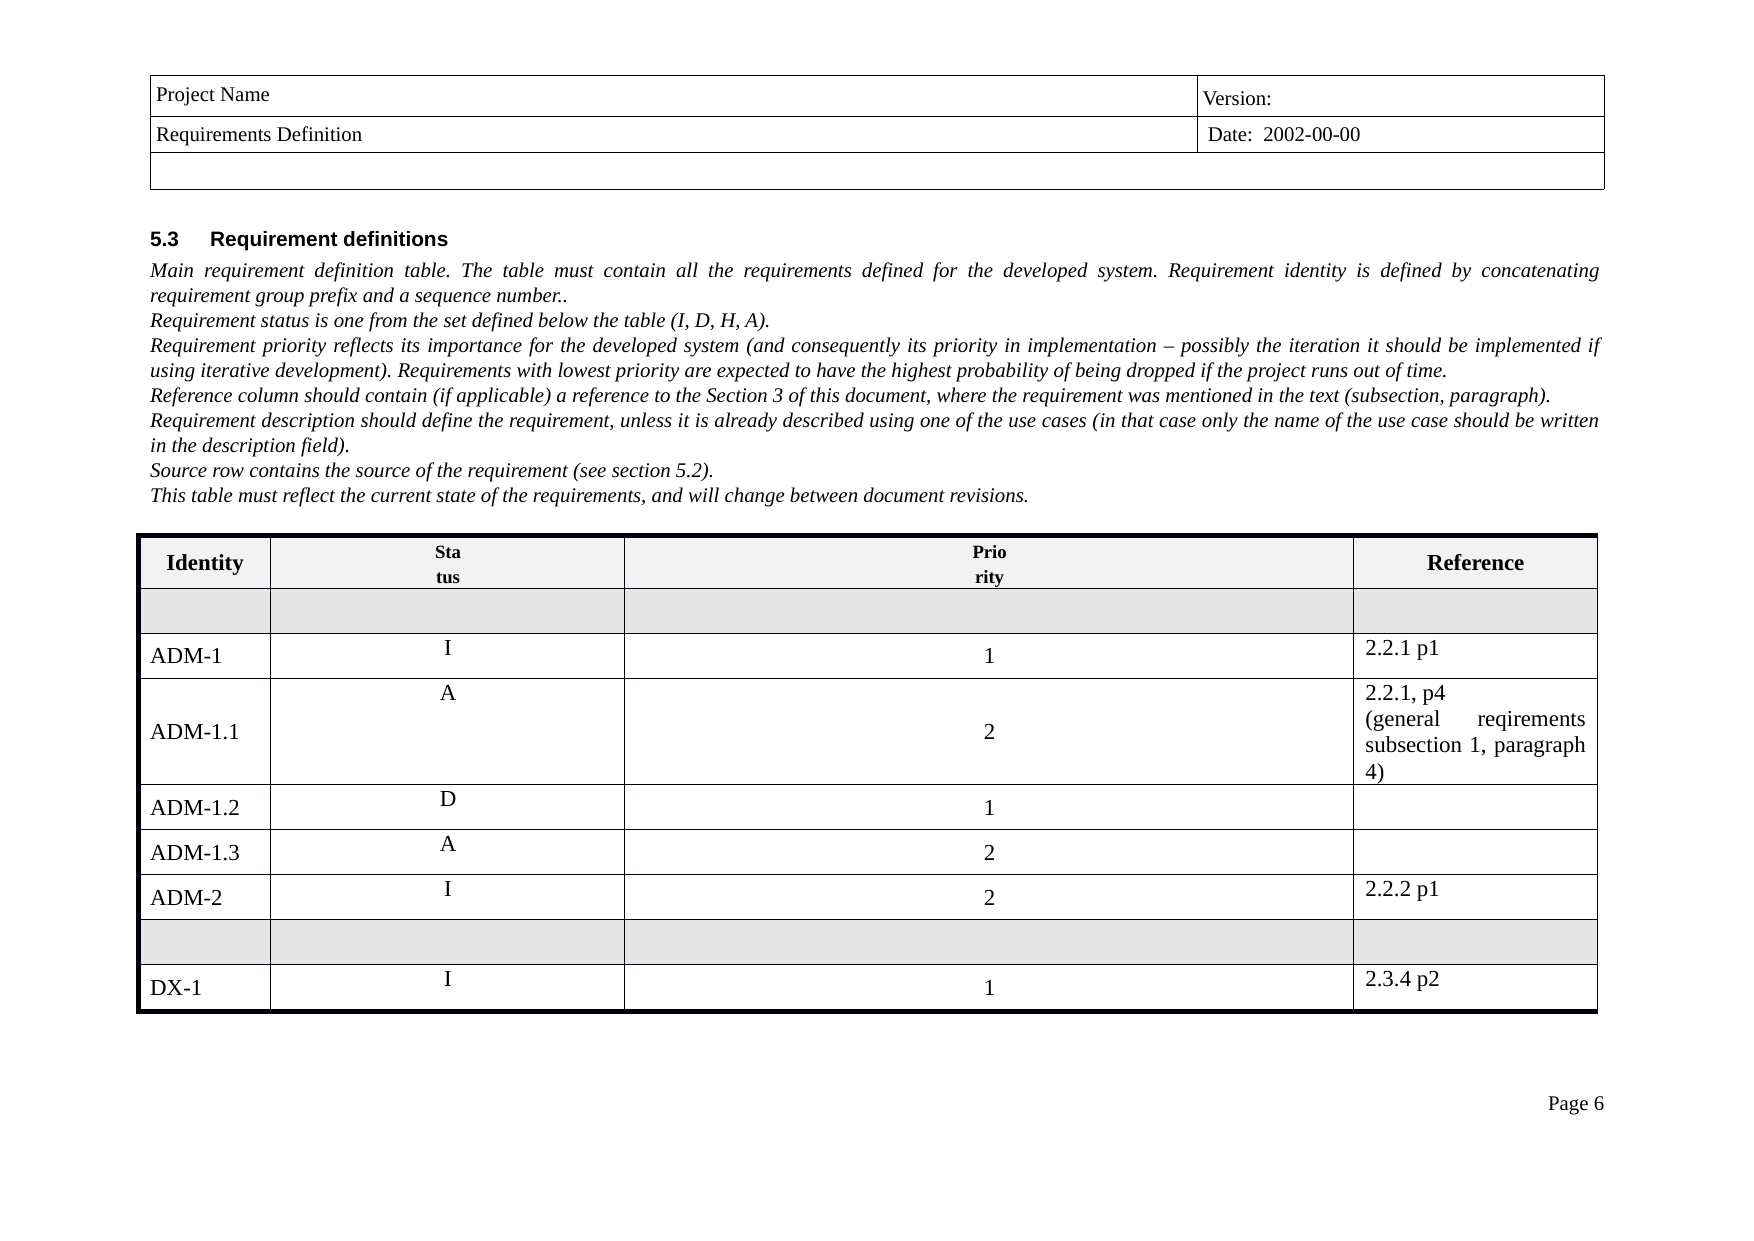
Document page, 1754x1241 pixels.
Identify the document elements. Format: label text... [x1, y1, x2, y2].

table_cell [1354, 920, 1597, 964]
text Requirement status is one from the set defined below the table (I, D, H, A). [150, 307, 1604, 332]
table_cell 2 [625, 875, 1353, 919]
table_cell [1354, 830, 1597, 874]
table_cell ADM-1.2 [141, 785, 270, 829]
text Requirement priority reflects its importance for the developed system (and consequently its priority in implementation – possibly the iteration it should be implemented if using iterative development). Requirements with lowest priority are expected to have the highest probability of being dropped if the project runs out of time. [150, 332, 1604, 382]
table_cell 2.3.4 p2 [1354, 965, 1597, 1009]
table_header Identity [141, 538, 270, 588]
table_cell 1 [625, 965, 1353, 1009]
table_cell A [271, 830, 624, 874]
table_cell ADM-1.1 [141, 679, 270, 784]
table_cell I [271, 875, 624, 919]
table_cell ADM-1.3 [141, 830, 270, 874]
table_cell [141, 920, 270, 964]
table_cell 2.2.1 p1 [1354, 634, 1597, 678]
table_cell [625, 589, 1353, 633]
table_cell 1 [625, 634, 1353, 678]
table_cell A [271, 679, 624, 784]
text This table must reflect the current state of the requirements, and will change between document revisions. [150, 482, 1604, 507]
text Source row contains the source of the requirement (see section 5.2). [150, 457, 1604, 482]
table_cell 2.2.2 p1 [1354, 875, 1597, 919]
table_cell [271, 589, 624, 633]
table_cell [1354, 785, 1597, 829]
table_cell [271, 920, 624, 964]
table_cell ADM-1 [141, 634, 270, 678]
table_cell 2.2.1, p4 (general reqirements subsection 1, paragraph 4) [1354, 679, 1597, 784]
table_header Prio rity [625, 538, 1353, 588]
table_cell ADM-2 [141, 875, 270, 919]
table_cell D [271, 785, 624, 829]
table_cell 2 [625, 679, 1353, 784]
table_header Reference [1354, 538, 1597, 588]
text Reference column should contain (if applicable) a reference to the Section 3 of this document, where the requirement was mentioned in the text (subsection, paragraph). [150, 382, 1604, 407]
table_cell [1354, 589, 1597, 633]
text Requirement description should define the requirement, unless it is already described using one of the use cases (in that case only the name of the use case should be written in the description field). [150, 407, 1604, 457]
table_cell 2 [625, 830, 1353, 874]
table_cell I [271, 634, 624, 678]
table_cell DX-1 [141, 965, 270, 1009]
subtitle Requirement definitions [150, 226, 1604, 251]
table_cell 1 [625, 785, 1353, 829]
table_header Sta tus [271, 538, 624, 588]
table_cell [141, 589, 270, 633]
text Main requirement definition table. The table must contain all the requirements defined for the developed system. Requirement identity is defined by concatenating requirement group prefix and a sequence number.. [150, 257, 1604, 307]
table_cell [625, 920, 1353, 964]
table_cell I [271, 965, 624, 1009]
